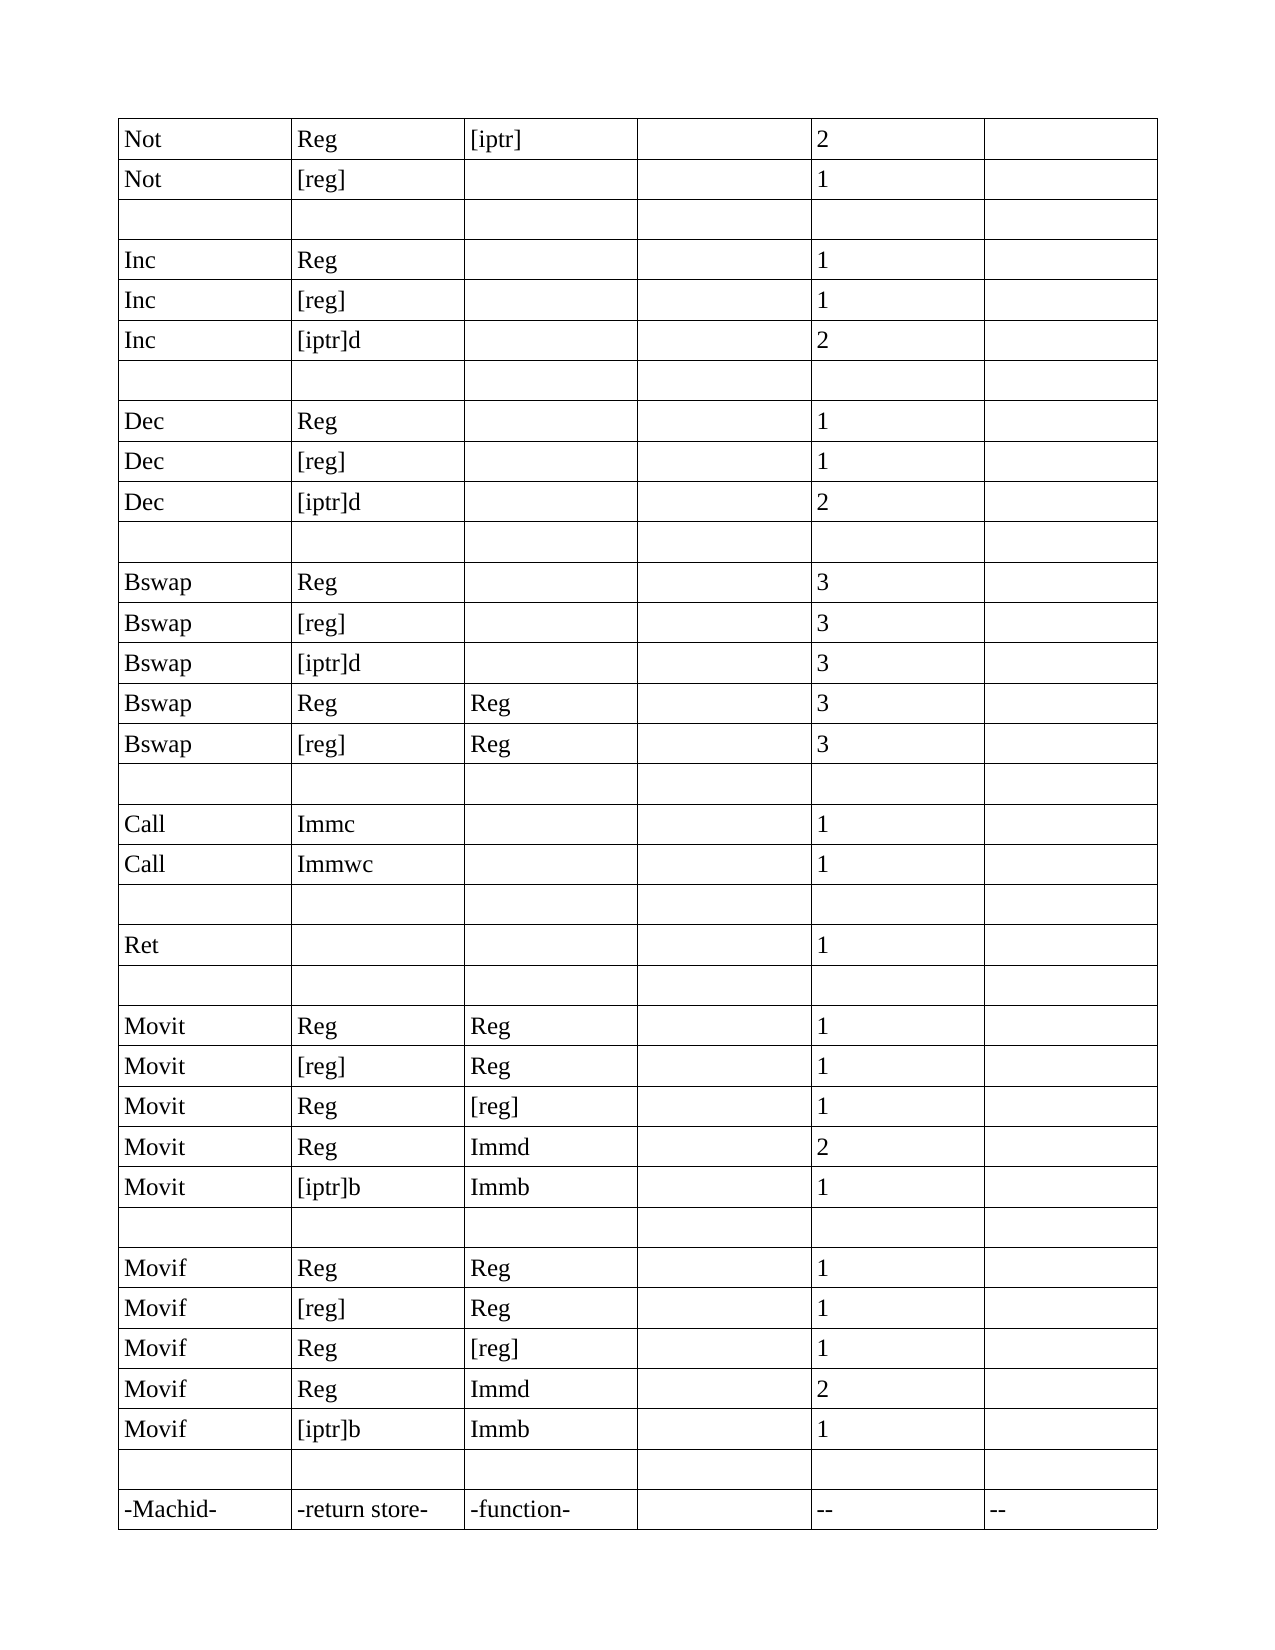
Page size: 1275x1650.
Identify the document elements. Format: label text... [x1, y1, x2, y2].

table_cell Reg [292, 684, 464, 723]
table_cell [985, 1167, 1157, 1207]
table_cell [465, 764, 637, 803]
table_cell [985, 563, 1157, 602]
table_cell Not [119, 160, 291, 199]
table_cell [985, 724, 1157, 763]
table_cell 1 [812, 1087, 984, 1126]
table_cell [638, 1288, 811, 1327]
table_cell [985, 845, 1157, 884]
table_cell [iptr]d [292, 643, 464, 682]
table_cell Reg [465, 1288, 637, 1327]
table_cell [812, 885, 984, 924]
table_cell [638, 885, 811, 924]
table_cell 1 [812, 1329, 984, 1368]
table_cell [638, 1490, 811, 1529]
table_cell -Machid- [119, 1490, 291, 1529]
table_cell [638, 684, 811, 723]
table_cell [638, 1369, 811, 1408]
table_cell [638, 1046, 811, 1086]
table_cell [812, 522, 984, 562]
table_cell Immwc [292, 845, 464, 884]
table_cell [985, 1288, 1157, 1327]
table_cell [985, 1006, 1157, 1045]
table_cell [reg] [465, 1087, 637, 1126]
table_cell [292, 966, 464, 1005]
table_cell [292, 925, 464, 965]
table_cell [465, 966, 637, 1005]
table_cell [119, 1450, 291, 1489]
table_cell Reg [292, 401, 464, 441]
table_cell [iptr] [465, 119, 637, 158]
table_cell 1 [812, 925, 984, 965]
table_cell [985, 966, 1157, 1005]
table_cell 2 [812, 1369, 984, 1408]
table_cell [465, 643, 637, 682]
table_cell [638, 805, 811, 844]
table_cell [812, 200, 984, 239]
table_cell [465, 845, 637, 884]
table_cell 1 [812, 1167, 984, 1207]
table_cell Immc [292, 805, 464, 844]
table_cell Not [119, 119, 291, 158]
table_cell [638, 845, 811, 884]
table_cell Movif [119, 1369, 291, 1408]
table_cell Inc [119, 240, 291, 279]
table_cell Movit [119, 1006, 291, 1045]
table_cell [638, 119, 811, 158]
table_cell [119, 200, 291, 239]
table_cell Movif [119, 1409, 291, 1448]
table_cell [465, 885, 637, 924]
table_cell Ret [119, 925, 291, 965]
table_cell [985, 160, 1157, 199]
table_cell Call [119, 845, 291, 884]
table_cell Reg [292, 1127, 464, 1166]
table_cell [465, 522, 637, 562]
table_cell Dec [119, 442, 291, 481]
table_cell Inc [119, 280, 291, 320]
table_cell [985, 280, 1157, 320]
table_cell [638, 200, 811, 239]
table_cell [reg] [292, 603, 464, 642]
table_cell [119, 361, 291, 400]
table_cell Movif [119, 1329, 291, 1368]
table_cell -- [812, 1490, 984, 1529]
table_cell 1 [812, 805, 984, 844]
table_cell Bswap [119, 603, 291, 642]
table_cell 3 [812, 684, 984, 723]
table_cell Reg [292, 1329, 464, 1368]
table_cell [465, 603, 637, 642]
table_cell 3 [812, 643, 984, 682]
table_cell Movit [119, 1046, 291, 1086]
table_cell [465, 805, 637, 844]
table_cell [292, 522, 464, 562]
table_cell [reg] [292, 1046, 464, 1086]
table_cell [119, 1208, 291, 1247]
table_cell 2 [812, 119, 984, 158]
table_cell 3 [812, 563, 984, 602]
table_cell Reg [292, 240, 464, 279]
table_cell 1 [812, 1046, 984, 1086]
table_cell [iptr]b [292, 1167, 464, 1207]
table_cell [812, 1450, 984, 1489]
table_cell [985, 1409, 1157, 1448]
table_cell [985, 1127, 1157, 1166]
table_cell Immb [465, 1167, 637, 1207]
table_cell 1 [812, 845, 984, 884]
table_cell [reg] [292, 724, 464, 763]
table_cell Movif [119, 1288, 291, 1327]
table_cell [985, 361, 1157, 400]
table_cell 2 [812, 1127, 984, 1166]
table_cell [iptr]d [292, 321, 464, 360]
table_cell [638, 966, 811, 1005]
table_cell 1 [812, 240, 984, 279]
table_cell [638, 603, 811, 642]
table_cell [985, 442, 1157, 481]
table_cell Reg [292, 1248, 464, 1287]
table_cell [638, 482, 811, 521]
table_cell [812, 1208, 984, 1247]
table_cell -return store- [292, 1490, 464, 1529]
table_cell [812, 764, 984, 803]
table_cell Reg [292, 119, 464, 158]
table_cell [638, 1006, 811, 1045]
table_cell -function- [465, 1490, 637, 1529]
table_cell [119, 764, 291, 803]
table_cell [638, 1208, 811, 1247]
table_cell 2 [812, 321, 984, 360]
table_cell [985, 321, 1157, 360]
table_cell [985, 1329, 1157, 1368]
table_cell 1 [812, 401, 984, 441]
table_cell Immd [465, 1369, 637, 1408]
table_cell [985, 482, 1157, 521]
table_cell [465, 240, 637, 279]
table_cell [985, 1208, 1157, 1247]
table_cell [638, 361, 811, 400]
table_cell Call [119, 805, 291, 844]
table_cell Reg [465, 1006, 637, 1045]
table_cell [465, 482, 637, 521]
table_cell 1 [812, 1288, 984, 1327]
table_cell [465, 1450, 637, 1489]
table_cell [638, 764, 811, 803]
table_cell Reg [465, 1046, 637, 1086]
table_cell 1 [812, 1409, 984, 1448]
table_cell [638, 522, 811, 562]
table_cell [465, 160, 637, 199]
table_cell [985, 1450, 1157, 1489]
table_cell Movif [119, 1248, 291, 1287]
table_cell [465, 925, 637, 965]
table_cell [465, 442, 637, 481]
table_cell Bswap [119, 684, 291, 723]
table_cell Reg [292, 1369, 464, 1408]
table_cell [985, 603, 1157, 642]
table_cell [465, 1208, 637, 1247]
table_cell [985, 1248, 1157, 1287]
table_cell [985, 925, 1157, 965]
table_cell Reg [465, 724, 637, 763]
table_cell [465, 200, 637, 239]
table_cell [985, 240, 1157, 279]
table_cell [638, 1450, 811, 1489]
table_cell [638, 1167, 811, 1207]
table_cell [465, 321, 637, 360]
table_cell Movit [119, 1127, 291, 1166]
table_cell [292, 200, 464, 239]
table_cell [985, 200, 1157, 239]
table_cell Reg [292, 1087, 464, 1126]
table_cell [638, 643, 811, 682]
table_cell [638, 724, 811, 763]
table_cell [985, 1087, 1157, 1126]
table_cell [reg] [292, 280, 464, 320]
table_cell Reg [292, 563, 464, 602]
table_cell [292, 885, 464, 924]
table_cell [638, 240, 811, 279]
table_cell [985, 805, 1157, 844]
table_cell [638, 1248, 811, 1287]
table_cell [iptr]d [292, 482, 464, 521]
table_cell [985, 119, 1157, 158]
table_cell [465, 361, 637, 400]
table_cell [638, 1409, 811, 1448]
table_cell [reg] [465, 1329, 637, 1368]
table_cell [638, 442, 811, 481]
table_cell [985, 1046, 1157, 1086]
table_cell [638, 925, 811, 965]
table_cell [292, 764, 464, 803]
table_cell [638, 1087, 811, 1126]
table_cell Immd [465, 1127, 637, 1166]
table_cell [292, 1450, 464, 1489]
table_cell 3 [812, 603, 984, 642]
table_cell [465, 563, 637, 602]
table_cell 2 [812, 482, 984, 521]
table_cell [465, 280, 637, 320]
table_cell Bswap [119, 563, 291, 602]
table_cell [119, 966, 291, 1005]
table_cell [iptr]b [292, 1409, 464, 1448]
table_cell [985, 1369, 1157, 1408]
table_cell -- [985, 1490, 1157, 1529]
table_cell [119, 522, 291, 562]
table_cell [985, 522, 1157, 562]
table_cell [812, 361, 984, 400]
table_cell [638, 280, 811, 320]
table_cell [292, 361, 464, 400]
table_cell Bswap [119, 724, 291, 763]
table_cell [292, 1208, 464, 1247]
table_cell Bswap [119, 643, 291, 682]
table_cell [638, 160, 811, 199]
table_cell [985, 401, 1157, 441]
table_cell 1 [812, 160, 984, 199]
table_cell 1 [812, 1006, 984, 1045]
table_cell [985, 684, 1157, 723]
table_cell [119, 885, 291, 924]
table_cell [reg] [292, 442, 464, 481]
table_cell Reg [465, 684, 637, 723]
table_cell [reg] [292, 160, 464, 199]
table_cell [985, 643, 1157, 682]
table_cell [638, 401, 811, 441]
table_cell Inc [119, 321, 291, 360]
table_cell 1 [812, 442, 984, 481]
table_cell Immb [465, 1409, 637, 1448]
table_cell [985, 764, 1157, 803]
table_cell [638, 321, 811, 360]
table_cell 1 [812, 1248, 984, 1287]
table_cell 1 [812, 280, 984, 320]
table_cell Dec [119, 482, 291, 521]
table_cell [465, 401, 637, 441]
table_cell [812, 966, 984, 1005]
table_cell Reg [292, 1006, 464, 1045]
table_cell [638, 563, 811, 602]
table_cell [reg] [292, 1288, 464, 1327]
table_cell [638, 1127, 811, 1166]
table_cell [638, 1329, 811, 1368]
table_cell [985, 885, 1157, 924]
table_cell 3 [812, 724, 984, 763]
table_cell Dec [119, 401, 291, 441]
table_cell Movit [119, 1087, 291, 1126]
table_cell Reg [465, 1248, 637, 1287]
table_cell Movit [119, 1167, 291, 1207]
